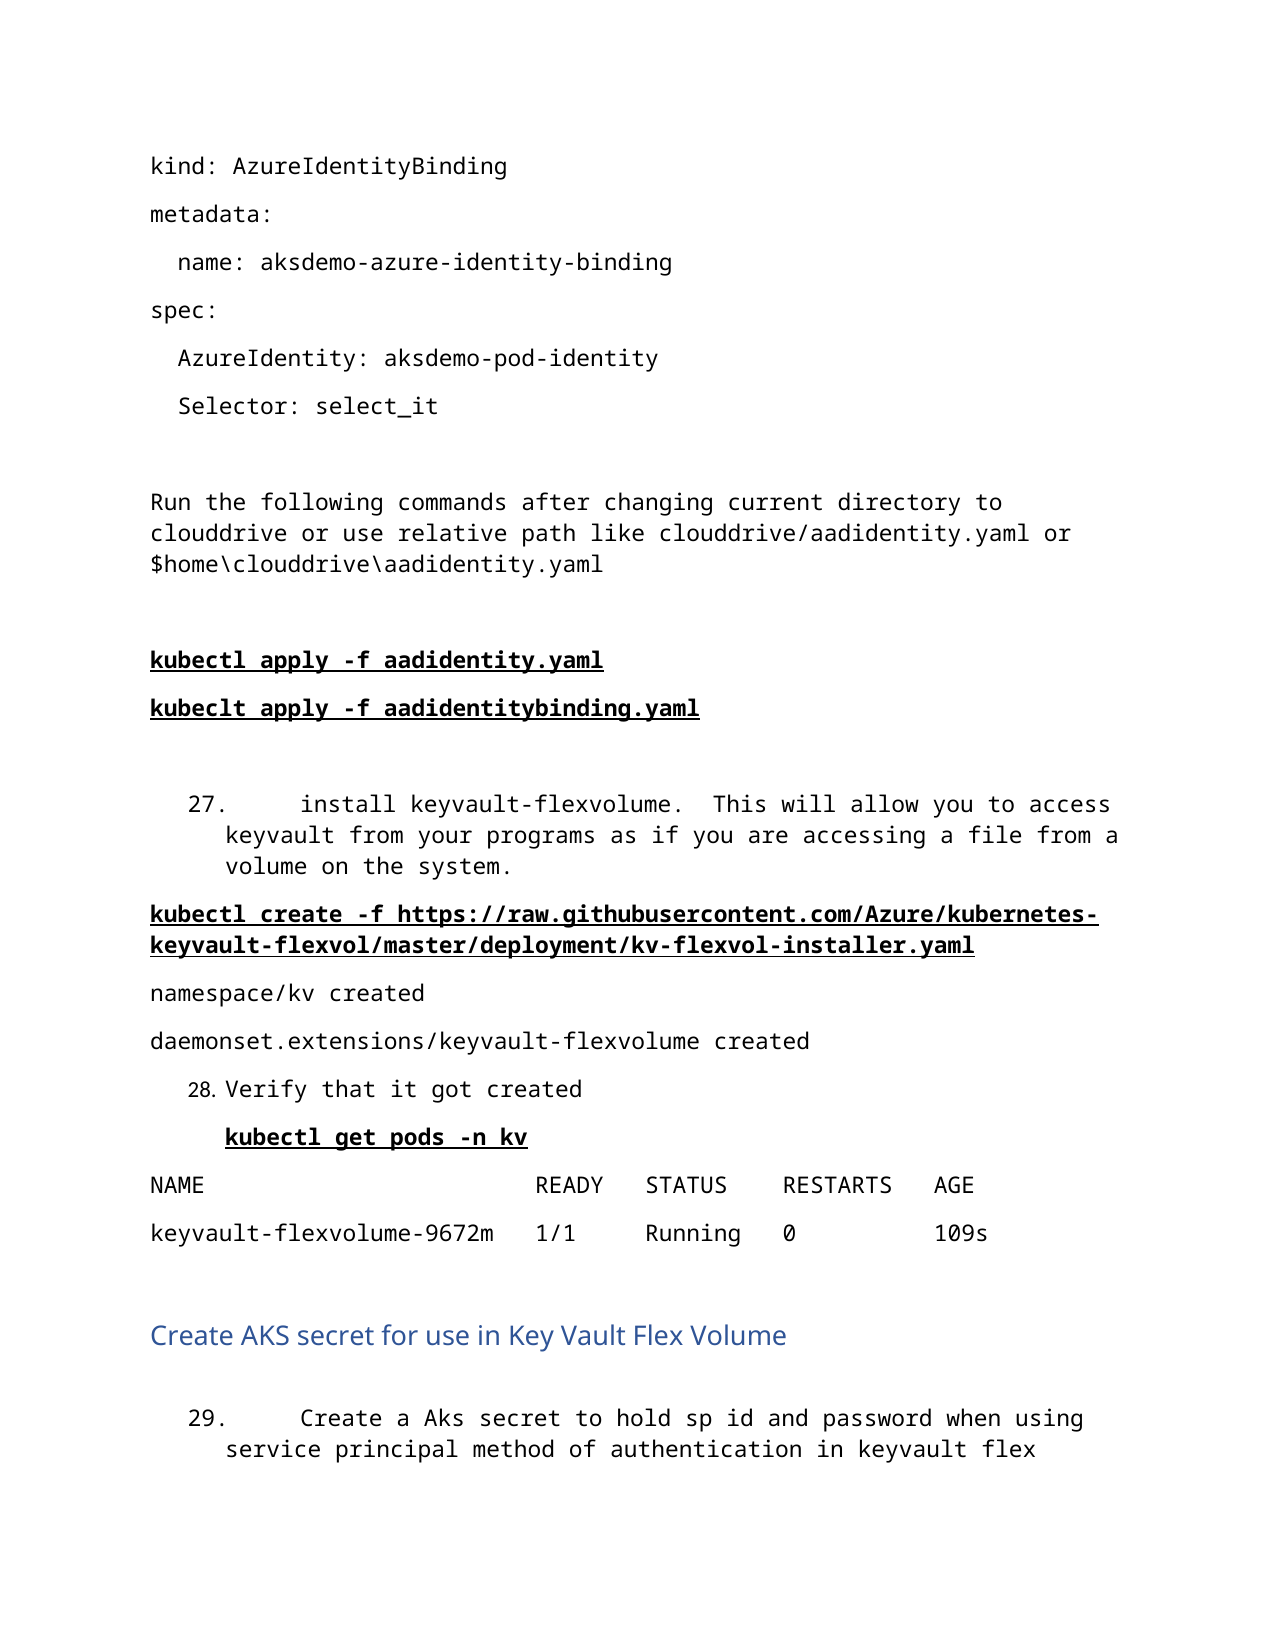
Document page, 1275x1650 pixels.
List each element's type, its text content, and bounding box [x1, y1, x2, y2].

text NAME READY STATUS RESTARTS AGE [150, 1169, 1125, 1200]
list kubectl get pods -n kv [225, 1121, 1125, 1152]
text kubectl create -f https://raw.githubusercontent.com/Azure/kubernetes-keyvault-flexvol/master/deployment/kv-flexvol-installer.yaml [150, 898, 1125, 960]
text name: aksdemo-azure-identity-binding [150, 246, 1125, 277]
text namespace/kv created [150, 977, 1125, 1008]
text kubeclt apply -f aadidentitybinding.yaml [150, 692, 1125, 723]
text Selector: select_it [150, 389, 1125, 421]
text kubectl apply -f aadidentity.yaml [150, 644, 1125, 675]
text Run the following commands after changing current directory to clouddrive or use relative path like clouddrive/aadidentity.yaml or $home\clouddrive\aadidentity.yaml [150, 485, 1125, 579]
list install keyvault-flexvolume. This will allow you to access keyvault from your programs as if you are accessing a file from a volume on the system. [187, 787, 1125, 881]
text keyvault-flexvolume-9672m 1/1 Running 0 109s [150, 1217, 1125, 1248]
list Verify that it got created [187, 1073, 1125, 1104]
subtitle Create AKS secret for use in Key Vault Flex Volume [150, 1317, 1125, 1353]
text AzureIdentity: aksdemo-pod-identity [150, 342, 1125, 373]
text daemonset.extensions/keyvault-flexvolume created [150, 1025, 1125, 1056]
text metadata: [150, 198, 1125, 229]
list Create a Aks secret to hold sp id and password when using service principal method of authentication in keyvault flex [187, 1401, 1125, 1464]
text kind: AzureIdentityBinding [150, 150, 1125, 181]
text spec: [150, 294, 1125, 325]
